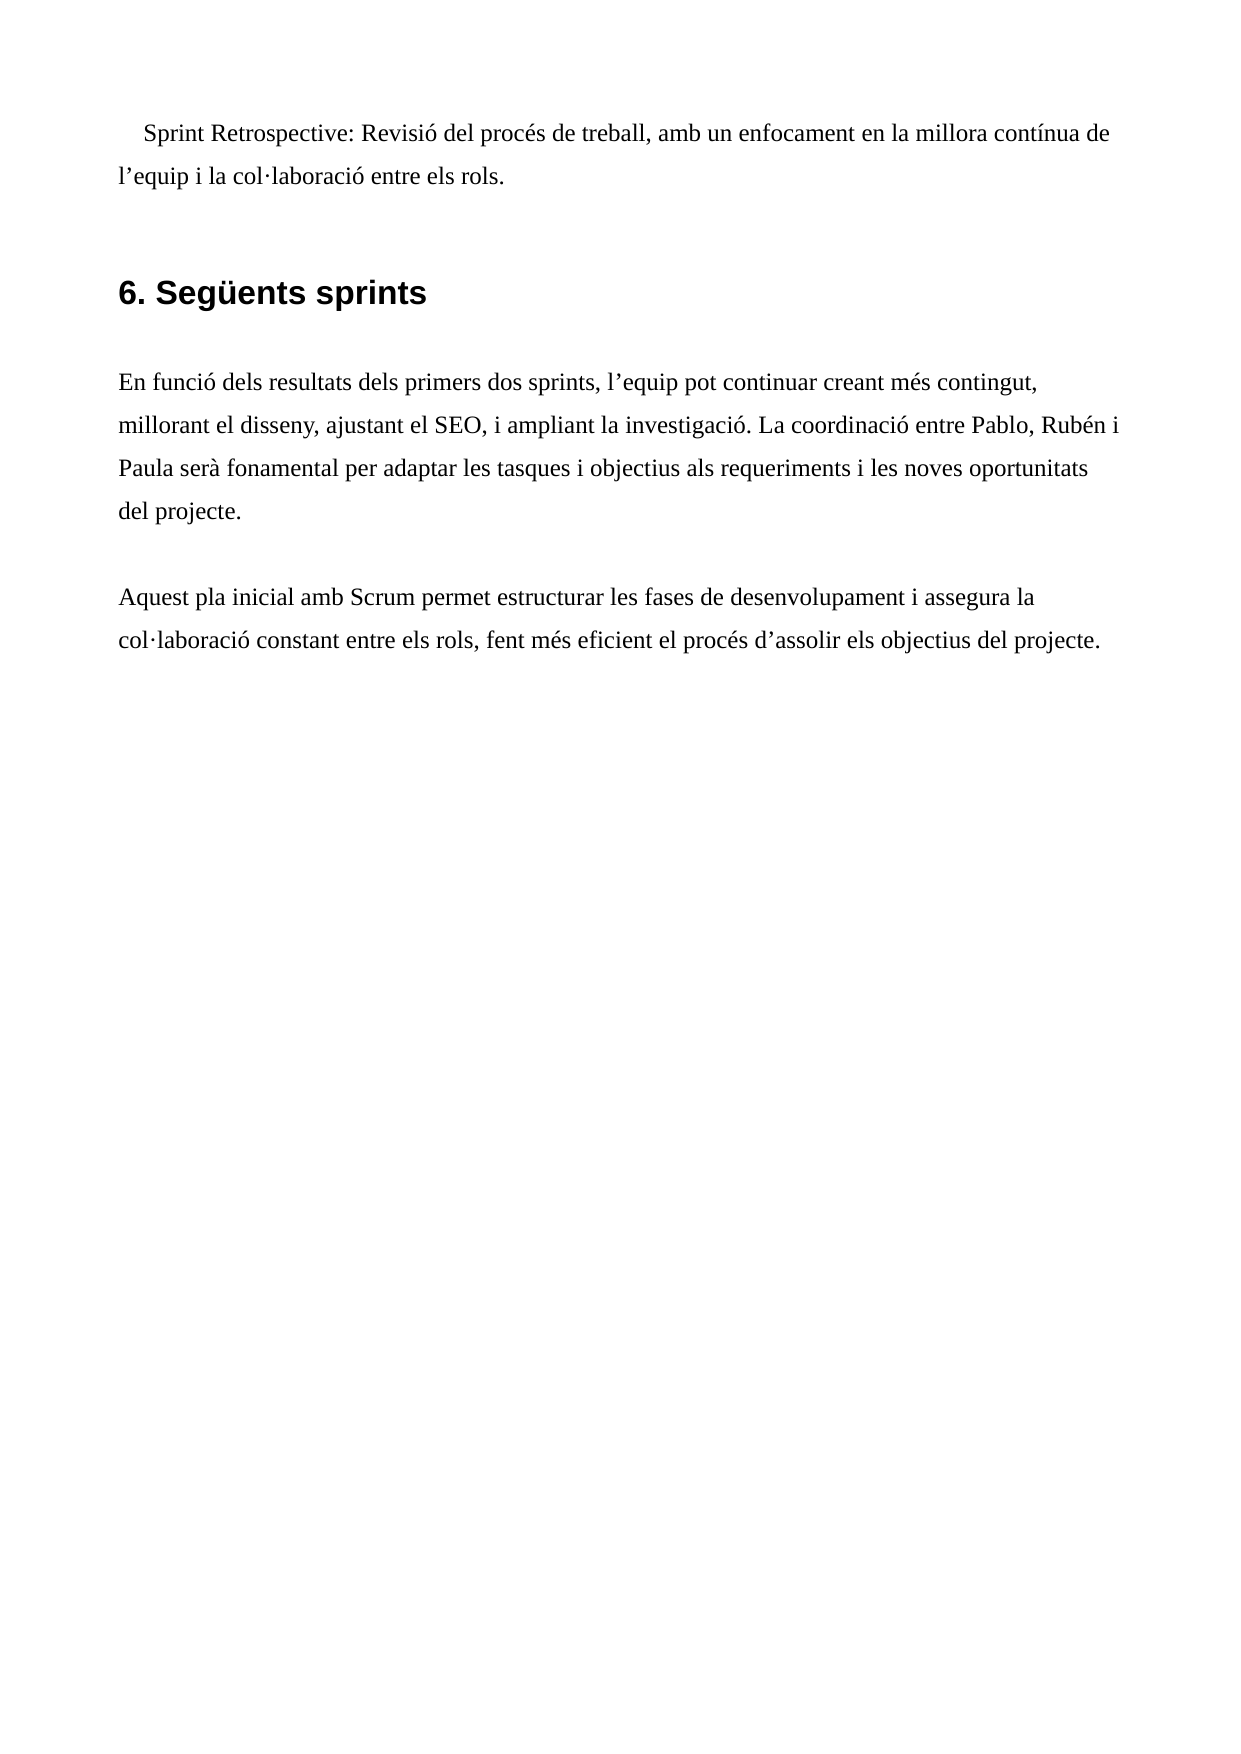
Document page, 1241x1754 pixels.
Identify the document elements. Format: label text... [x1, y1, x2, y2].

subtitle 6. Següents sprints [118, 272, 1122, 311]
text Aquest pla inicial amb Scrum permet estructurar les fases de desenvolupament i assegura la col·laboració constant entre els rols, fent més eficient el procés d’assolir els objectius del projecte. [118, 582, 1122, 654]
text En funció dels resultats dels primers dos sprints, l’equip pot continuar creant més contingut, millorant el disseny, ajustant el SEO, i ampliant la investigació. La coordinació entre Pablo, Rubén i Paula serà fonamental per adaptar les tasques i objectius als requeriments i les noves oportunitats del projecte. [118, 367, 1122, 525]
text Sprint Retrospective: Revisió del procés de treball, amb un enfocament en la millora contínua de l’equip i la col·laboració entre els rols. [118, 118, 1122, 190]
